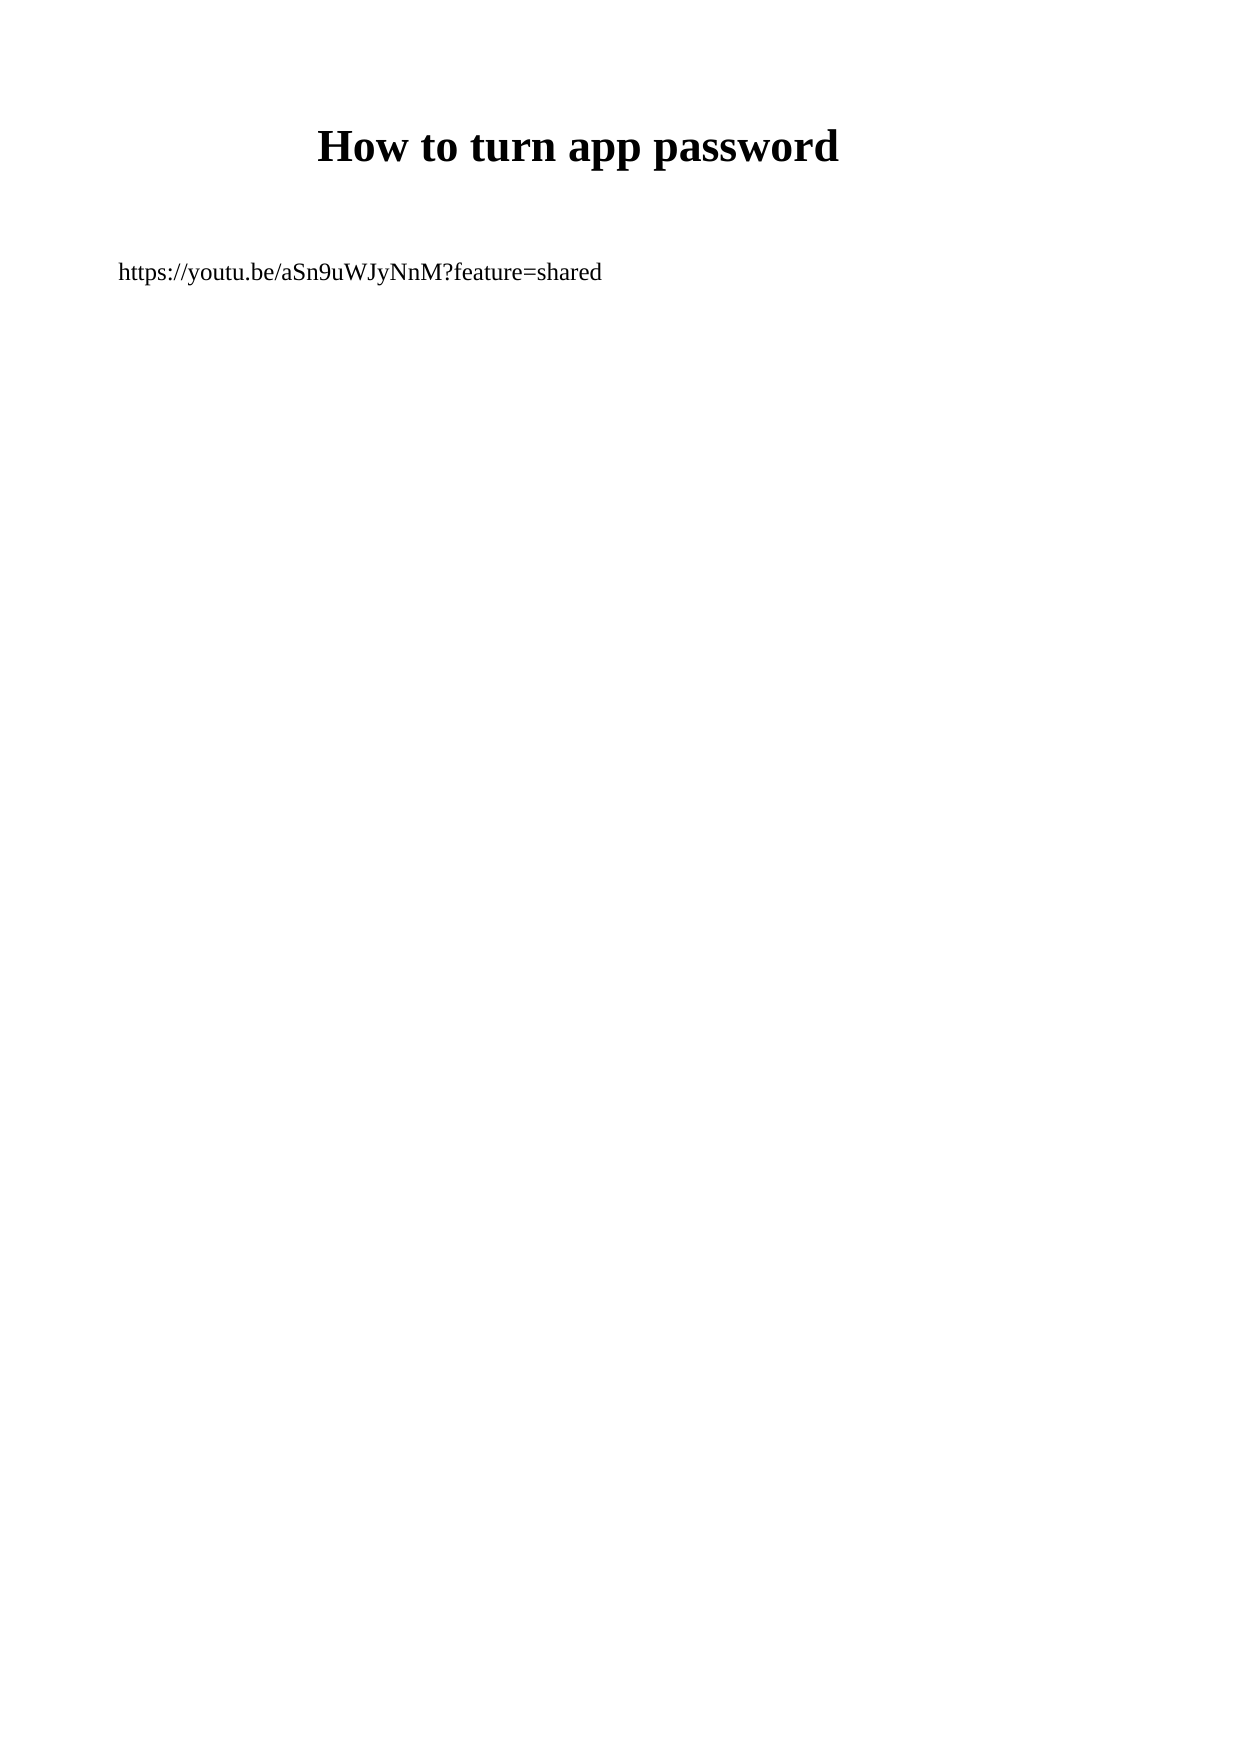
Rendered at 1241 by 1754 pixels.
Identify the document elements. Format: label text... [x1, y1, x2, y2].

text https://youtu.be/aSn9uWJyNnM?feature=shared [118, 257, 1122, 286]
text How to turn app password [118, 118, 1122, 171]
